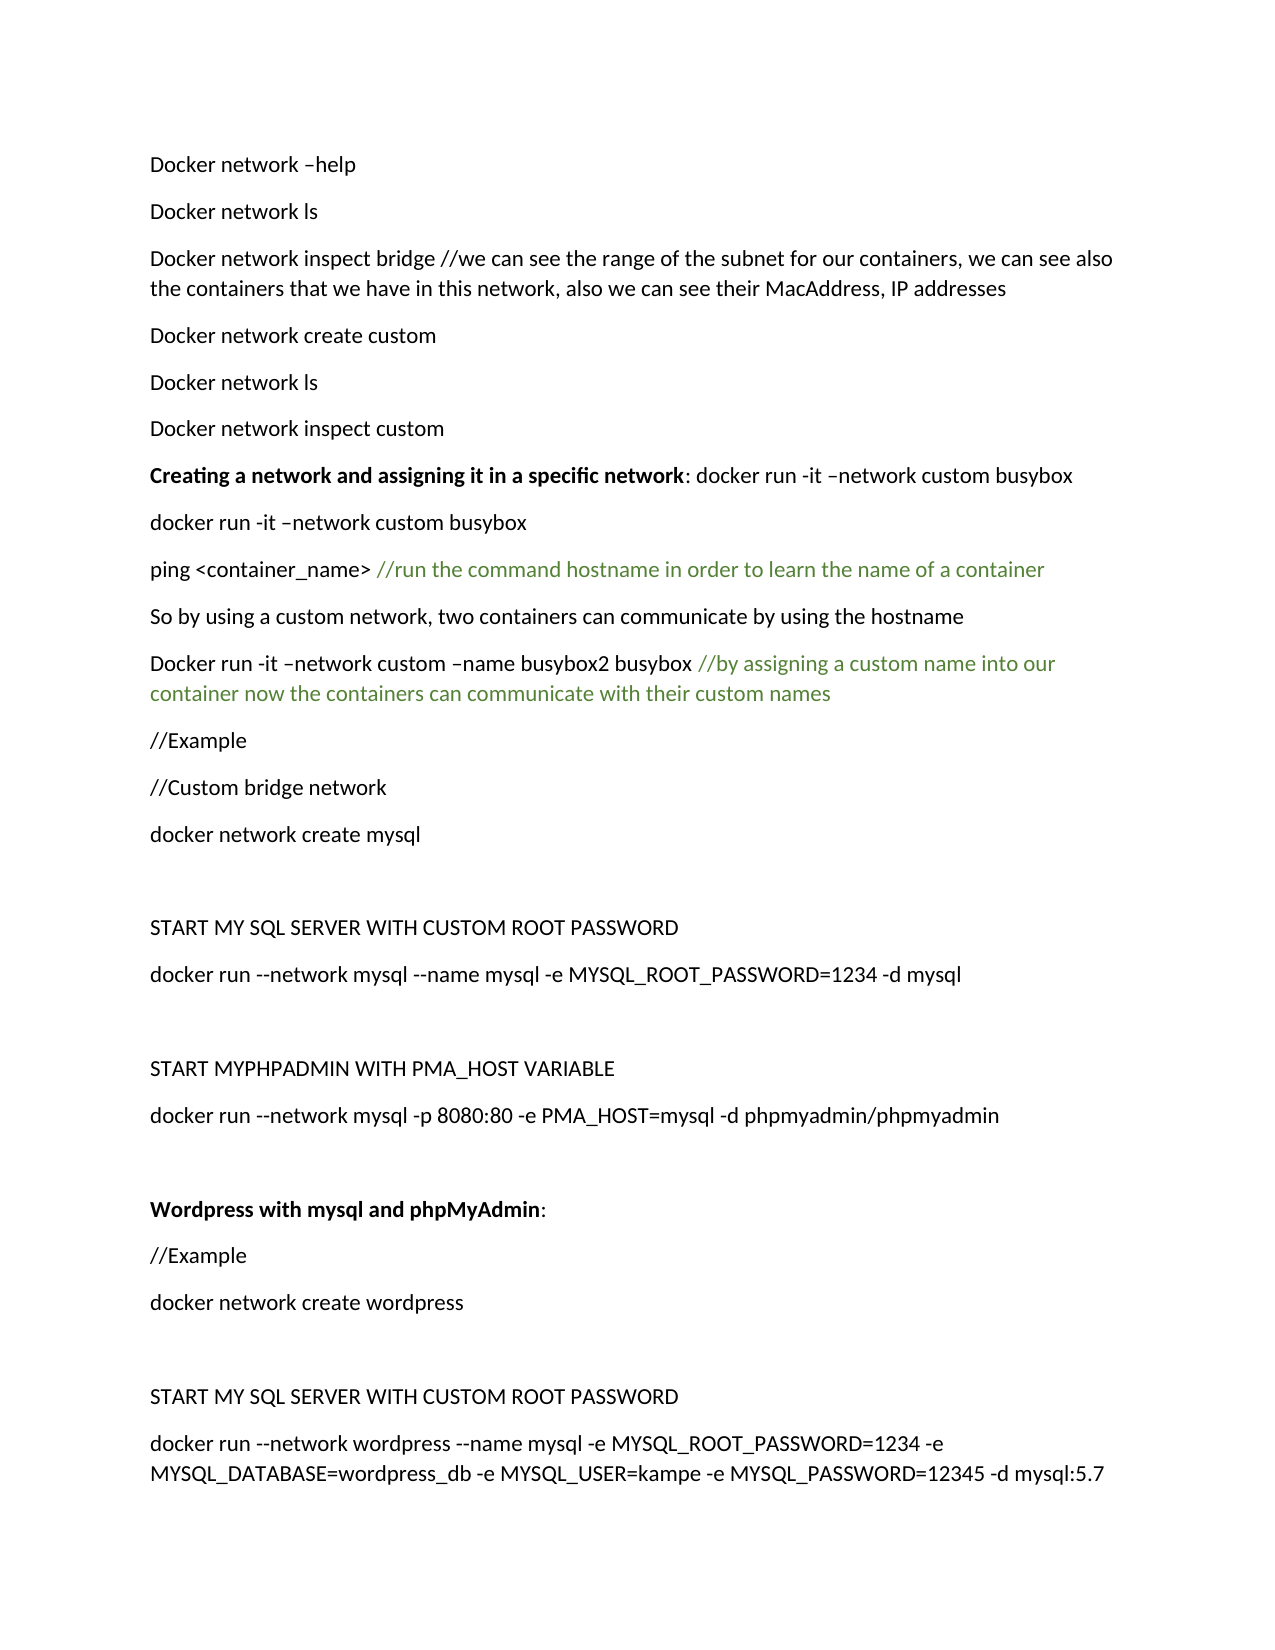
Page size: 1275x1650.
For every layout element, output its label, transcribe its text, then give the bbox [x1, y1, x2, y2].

text //Example [150, 726, 1125, 754]
text //Example [150, 1242, 1125, 1270]
text ping <container_name> //run the command hostname in order to learn the name of a container [150, 555, 1125, 583]
text Docker network create custom [150, 321, 1125, 349]
text Docker network inspect custom [150, 414, 1125, 443]
text //Custom bridge network [150, 773, 1125, 801]
text Docker network inspect bridge //we can see the range of the subnet for our containers, we can see also the containers that we have in this network, also we can see their MacAddress, IP addresses [150, 244, 1125, 302]
text Wordpress with mysql and phpMyAdmin: [150, 1195, 1125, 1223]
text Docker network ls [150, 197, 1125, 225]
text Creating a network and assigning it in a specific network: docker run -it –network custom busybox [150, 461, 1125, 489]
text docker run --network mysql --name mysql -e MYSQL_ROOT_PASSWORD=1234 -d mysql [150, 960, 1125, 988]
text Docker network ls [150, 368, 1125, 396]
text START MY SQL SERVER WITH CUSTOM ROOT PASSWORD [150, 1382, 1125, 1410]
text START MY SQL SERVER WITH CUSTOM ROOT PASSWORD [150, 913, 1125, 942]
text docker run --network mysql -p 8080:80 -e PMA_HOST=mysql -d phpmyadmin/phpmyadmin [150, 1101, 1125, 1129]
text docker run -it –network custom busybox [150, 508, 1125, 536]
text docker network create wordpress [150, 1288, 1125, 1317]
text docker run --network wordpress --name mysql -e MYSQL_ROOT_PASSWORD=1234 -e MYSQL_DATABASE=wordpress_db -e MYSQL_USER=kampe -e MYSQL_PASSWORD=12345 -d mysql:5.7 [150, 1429, 1125, 1487]
text Docker network –help [150, 150, 1125, 178]
text START MYPHPADMIN WITH PMA_HOST VARIABLE [150, 1054, 1125, 1082]
text docker network create mysql [150, 820, 1125, 848]
text Docker run -it –network custom –name busybox2 busybox //by assigning a custom name into our container now the containers can communicate with their custom names [150, 649, 1125, 707]
text So by using a custom network, two containers can communicate by using the hostname [150, 602, 1125, 630]
